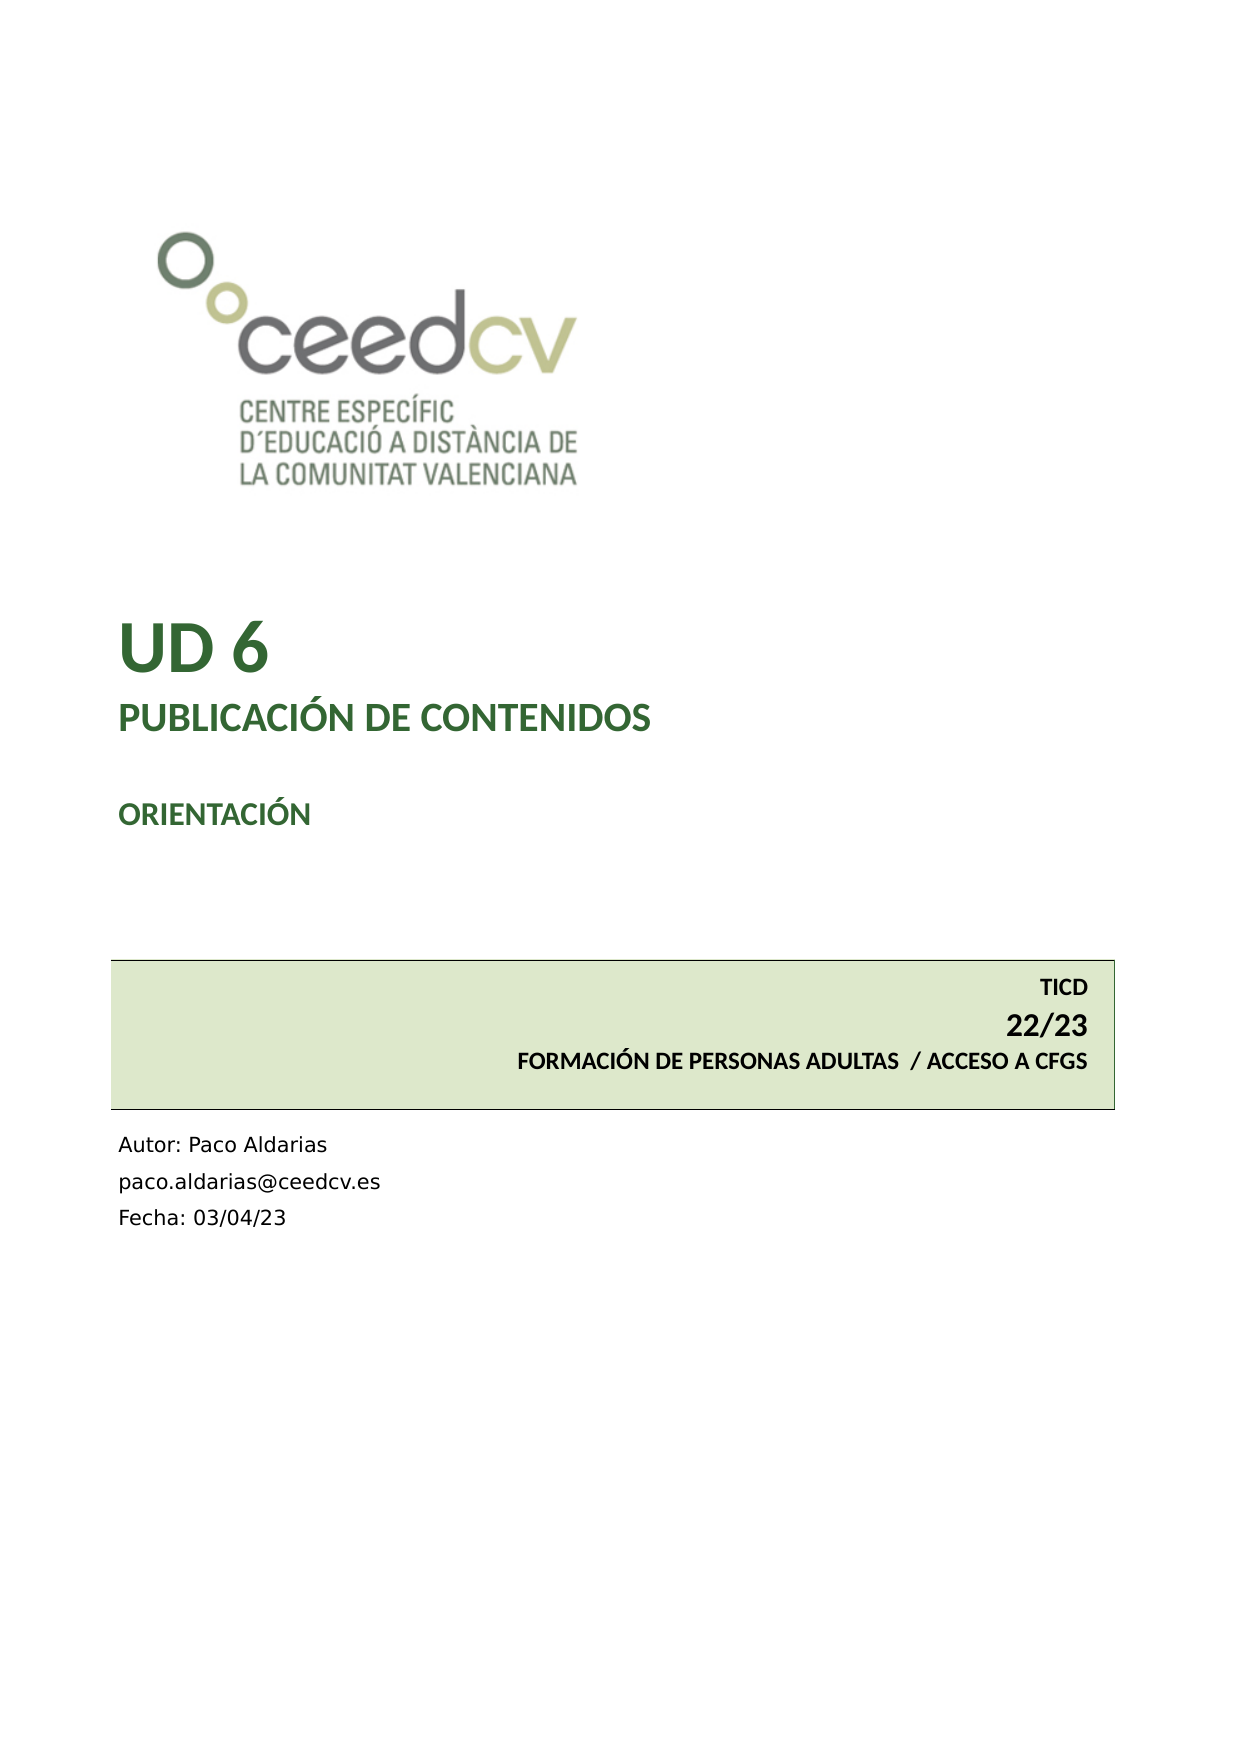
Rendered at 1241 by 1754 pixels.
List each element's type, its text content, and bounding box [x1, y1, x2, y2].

text PUBLICACIÓN DE CONTENIDOS [118, 691, 1122, 742]
text Fecha: 03/04/23 [118, 1206, 1122, 1230]
text Autor: Paco Aldarias [118, 936, 1122, 1158]
text orientación [118, 793, 1122, 833]
text FORMACIÓN DE PERSONAS ADULTAS / ACCESO A CFGS [114, 1045, 1088, 1075]
text paco.aldarias@ceedcv.es [118, 1170, 1122, 1194]
text UD 6 [118, 599, 1122, 691]
picture [118, 204, 681, 514]
text 22/23 [114, 1004, 1088, 1045]
text TICD [114, 963, 1088, 1004]
